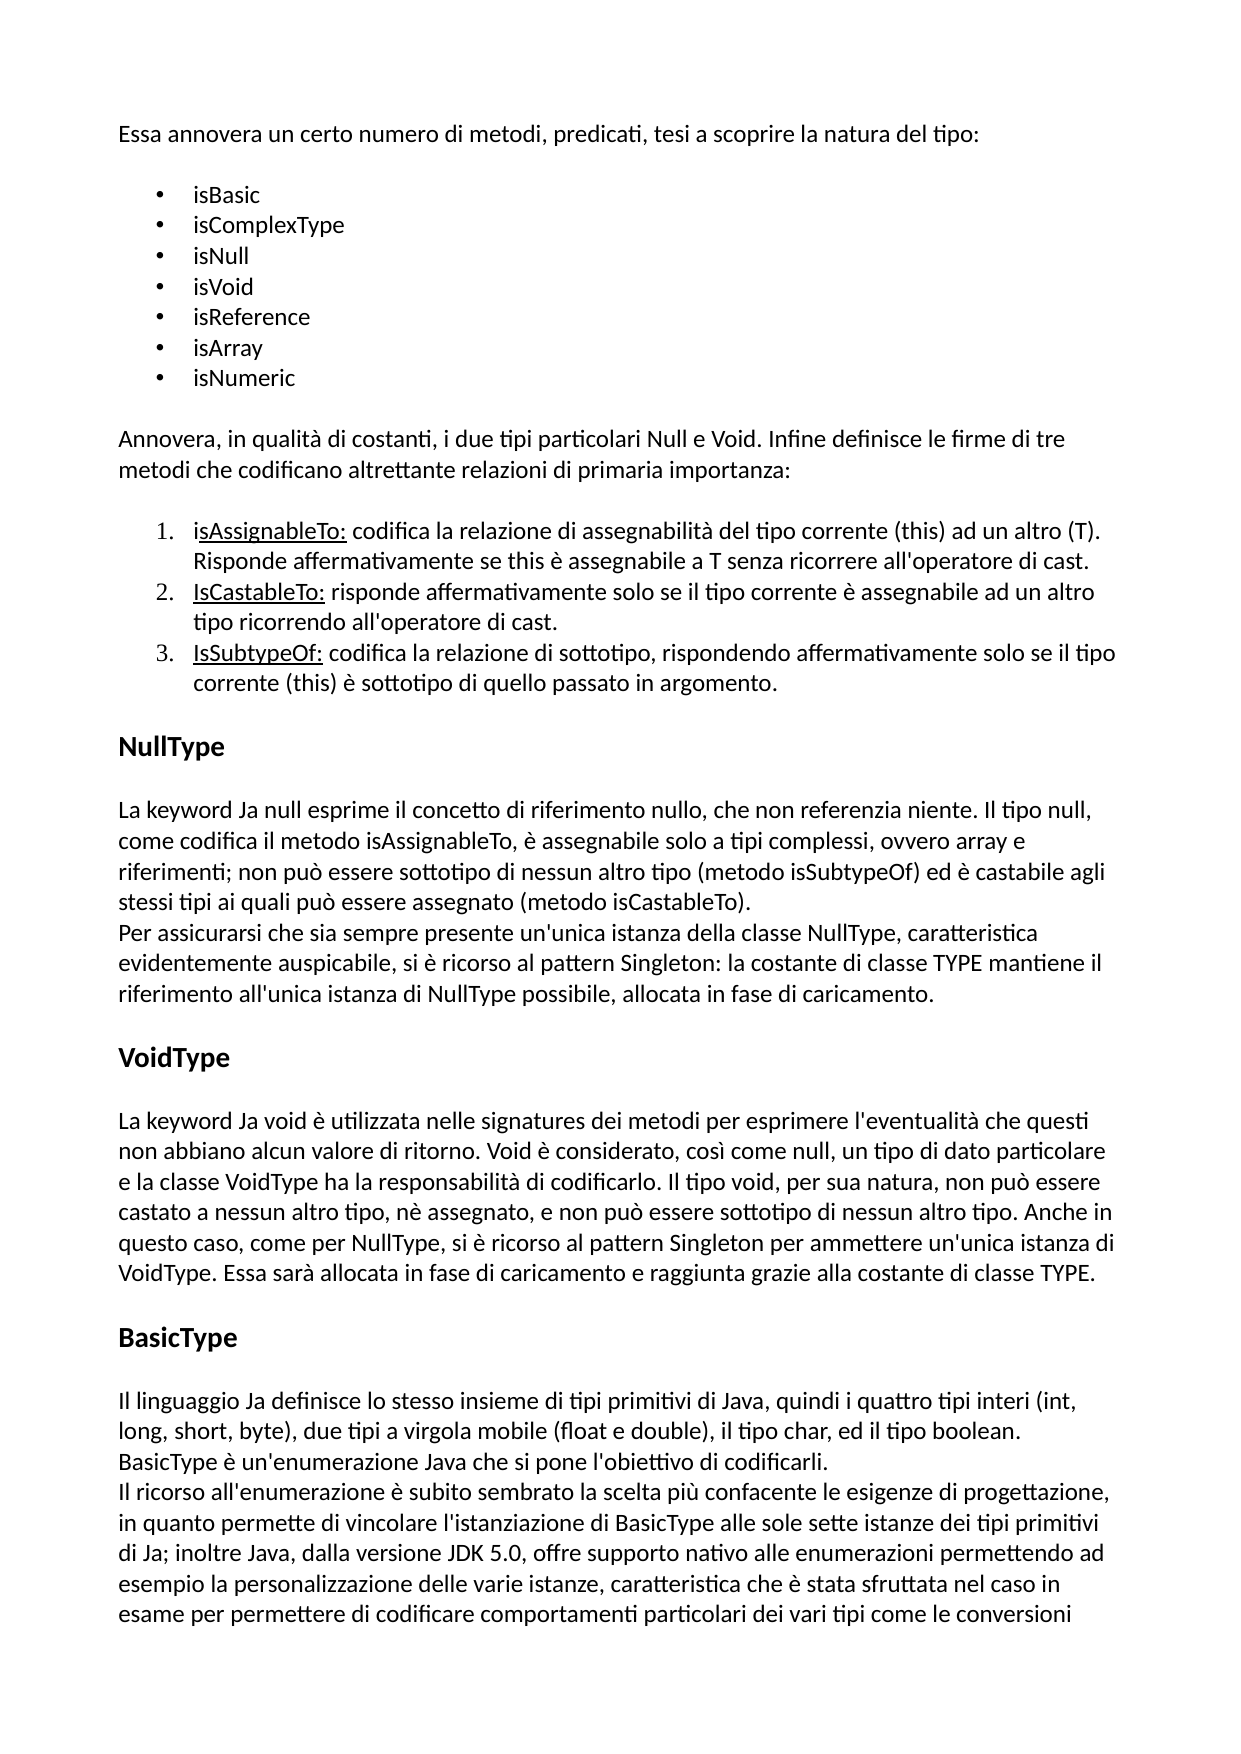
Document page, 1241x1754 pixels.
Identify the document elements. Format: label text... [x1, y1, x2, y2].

list isAssignableTo: codifica la relazione di assegnabilità del tipo corrente (this) ad un altro (T). Risponde affermativamente se this è assegnabile a T senza ricorrere all'operatore di cast. [156, 515, 1122, 576]
list isVoid [156, 271, 1122, 301]
text Annovera, in qualità di costanti, i due tipi particolari Null e Void. Infine definisce le firme di tre metodi che codificano altrettante relazioni di primaria importanza: [118, 423, 1122, 484]
list IsCastableTo: risponde affermativamente solo se il tipo corrente è assegnabile ad un altro tipo ricorrendo all'operatore di cast. [156, 576, 1122, 637]
text VoidType [118, 1039, 1122, 1074]
list isBasic [156, 179, 1122, 210]
list isNull [156, 240, 1122, 271]
text La keyword Ja null esprime il concetto di riferimento nullo, che non referenzia niente. Il tipo null, come codifica il metodo isAssignableTo, è assegnabile solo a tipi complessi, ovvero array e riferimenti; non può essere sottotipo di nessun altro tipo (metodo isSubtypeOf) ed è castabile agli stessi tipi ai quali può essere assegnato (metodo isCastableTo). [118, 795, 1122, 917]
text Il ricorso all'enumerazione è subito sembrato la scelta più confacente le esigenze di progettazione, in quanto permette di vincolare l'istanziazione di BasicType alle sole sette istanze dei tipi primitivi di Ja; inoltre Java, dalla versione JDK 5.0, offre supporto nativo alle enumerazioni permettendo ad esempio la personalizzazione delle varie istanze, caratteristica che è stata sfruttata nel caso in esame per permettere di codificare comportamenti particolari dei vari tipi come le conversioni [118, 1476, 1122, 1629]
text Il linguaggio Ja definisce lo stesso insieme di tipi primitivi di Java, quindi i quattro tipi interi (int, long, short, byte), due tipi a virgola mobile (float e double), il tipo char, ed il tipo boolean. BasicType è un'enumerazione Java che si pone l'obiettivo di codificarli. [118, 1385, 1122, 1476]
text Per assicurarsi che sia sempre presente un'unica istanza della classe NullType, caratteristica evidentemente auspicabile, si è ricorso al pattern Singleton: la costante di classe TYPE mantiene il riferimento all'unica istanza di NullType possibile, allocata in fase di caricamento. [118, 917, 1122, 1008]
list isNumeric [156, 362, 1122, 393]
text BasicType [118, 1319, 1122, 1354]
list IsSubtypeOf: codifica la relazione di sottotipo, rispondendo affermativamente solo se il tipo corrente (this) è sottotipo di quello passato in argomento. [156, 637, 1122, 698]
list isReference [156, 301, 1122, 332]
text Essa annovera un certo numero di metodi, predicati, tesi a scoprire la natura del tipo: [118, 118, 1122, 149]
list isComplexType [156, 210, 1122, 240]
text NullType [118, 728, 1122, 764]
text La keyword Ja void è utilizzata nelle signatures dei metodi per esprimere l'eventualità che questi non abbiano alcun valore di ritorno. Void è considerato, così come null, un tipo di dato particolare e la classe VoidType ha la responsabilità di codificarlo. Il tipo void, per sua natura, non può essere castato a nessun altro tipo, nè assegnato, e non può essere sottotipo di nessun altro tipo. Anche in questo caso, come per NullType, si è ricorso al pattern Singleton per ammettere un'unica istanza di VoidType. Essa sarà allocata in fase di caricamento e raggiunta grazie alla costante di classe TYPE. [118, 1105, 1122, 1288]
list isArray [156, 332, 1122, 362]
